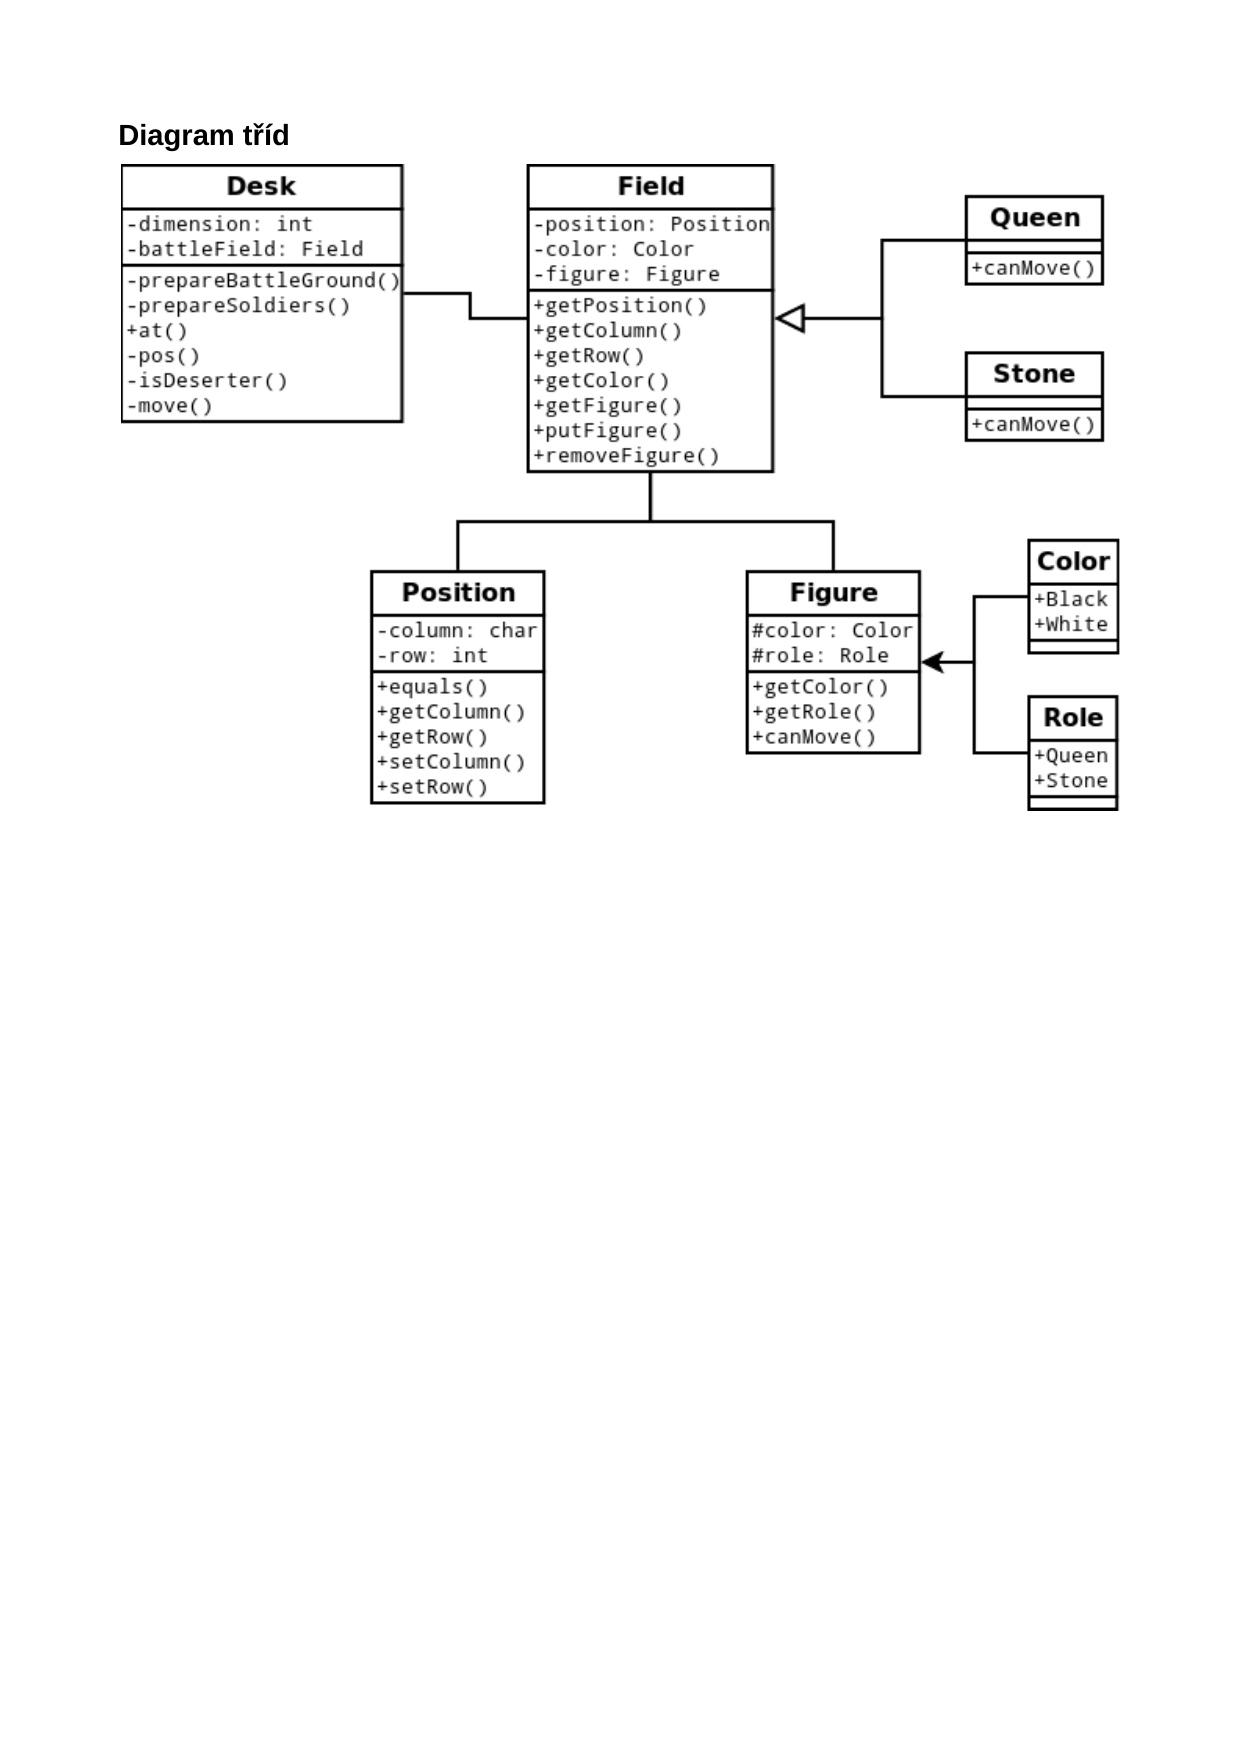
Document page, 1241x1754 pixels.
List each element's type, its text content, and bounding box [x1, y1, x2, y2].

subtitle Diagram tříd [118, 118, 1122, 152]
picture [121, 164, 1120, 811]
